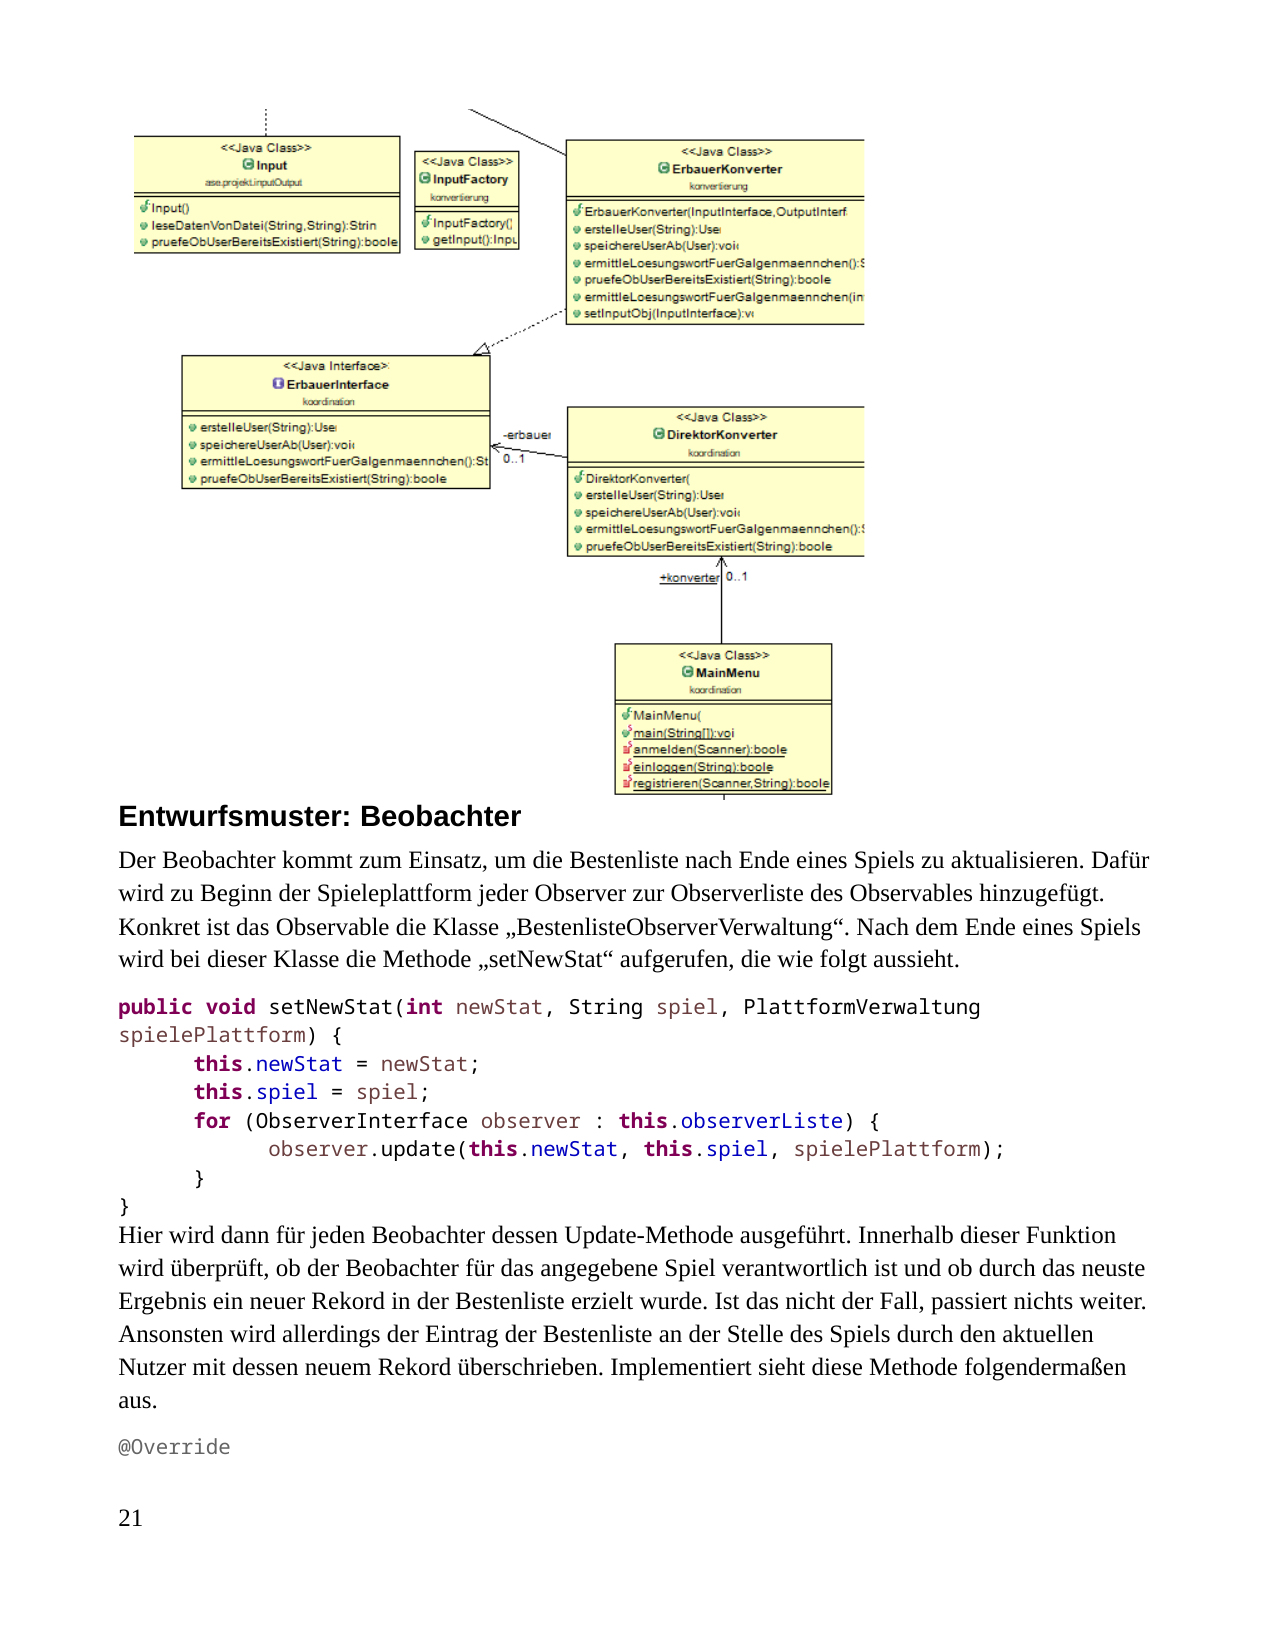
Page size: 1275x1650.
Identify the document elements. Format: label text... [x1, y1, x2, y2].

text } [118, 1163, 1157, 1191]
text this.newStat = newStat; [118, 1049, 1157, 1077]
text Hier wird dann für jeden Beobachter dessen Update-Methode ausgeführt. Innerhalb dieser Funktion wird überprüft, ob der Beobachter für das angegebene Spiel verantwortlich ist und ob durch das neuste Ergebnis ein neuer Rekord in der Bestenliste erzielt wurde. Ist das nicht der Fall, passiert nichts weiter. Ansonsten wird allerdings der Eintrag der Bestenliste an der Stelle des Spiels durch den aktuellen Nutzer mit dessen neuem Rekord überschrieben. Implementiert sieht diese Methode folgendermaßen aus. [118, 1220, 1157, 1413]
text public void setNewStat(int newStat, String spiel, PlattformVerwaltung spielePlattform) { [118, 992, 1157, 1049]
text this.spiel = spiel; [118, 1077, 1157, 1106]
text } [118, 1191, 1157, 1220]
text Der Beobachter kommt zum Einsatz, um die Bestenliste nach Ende eines Spiels zu aktualisieren. Dafür wird zu Beginn der Spieleplattform jeder Observer zur Observerliste des Observables hinzugefügt. Konkret ist das Observable die Klasse „BestenlisteObserverVerwaltung“. Nach dem Ende eines Spiels wird bei dieser Klasse die Methode „setNewStat“ aufgerufen, die wie folgt aussieht. [118, 846, 1157, 973]
text @Override [118, 1432, 1157, 1461]
text observer.update(this.newStat, this.spiel, spielePlattform); [118, 1134, 1157, 1163]
subtitle Entwurfsmuster: Beobachter [118, 118, 1157, 833]
text for (ObserverInterface observer : this.observerListe) { [118, 1106, 1157, 1134]
picture [134, 109, 865, 800]
